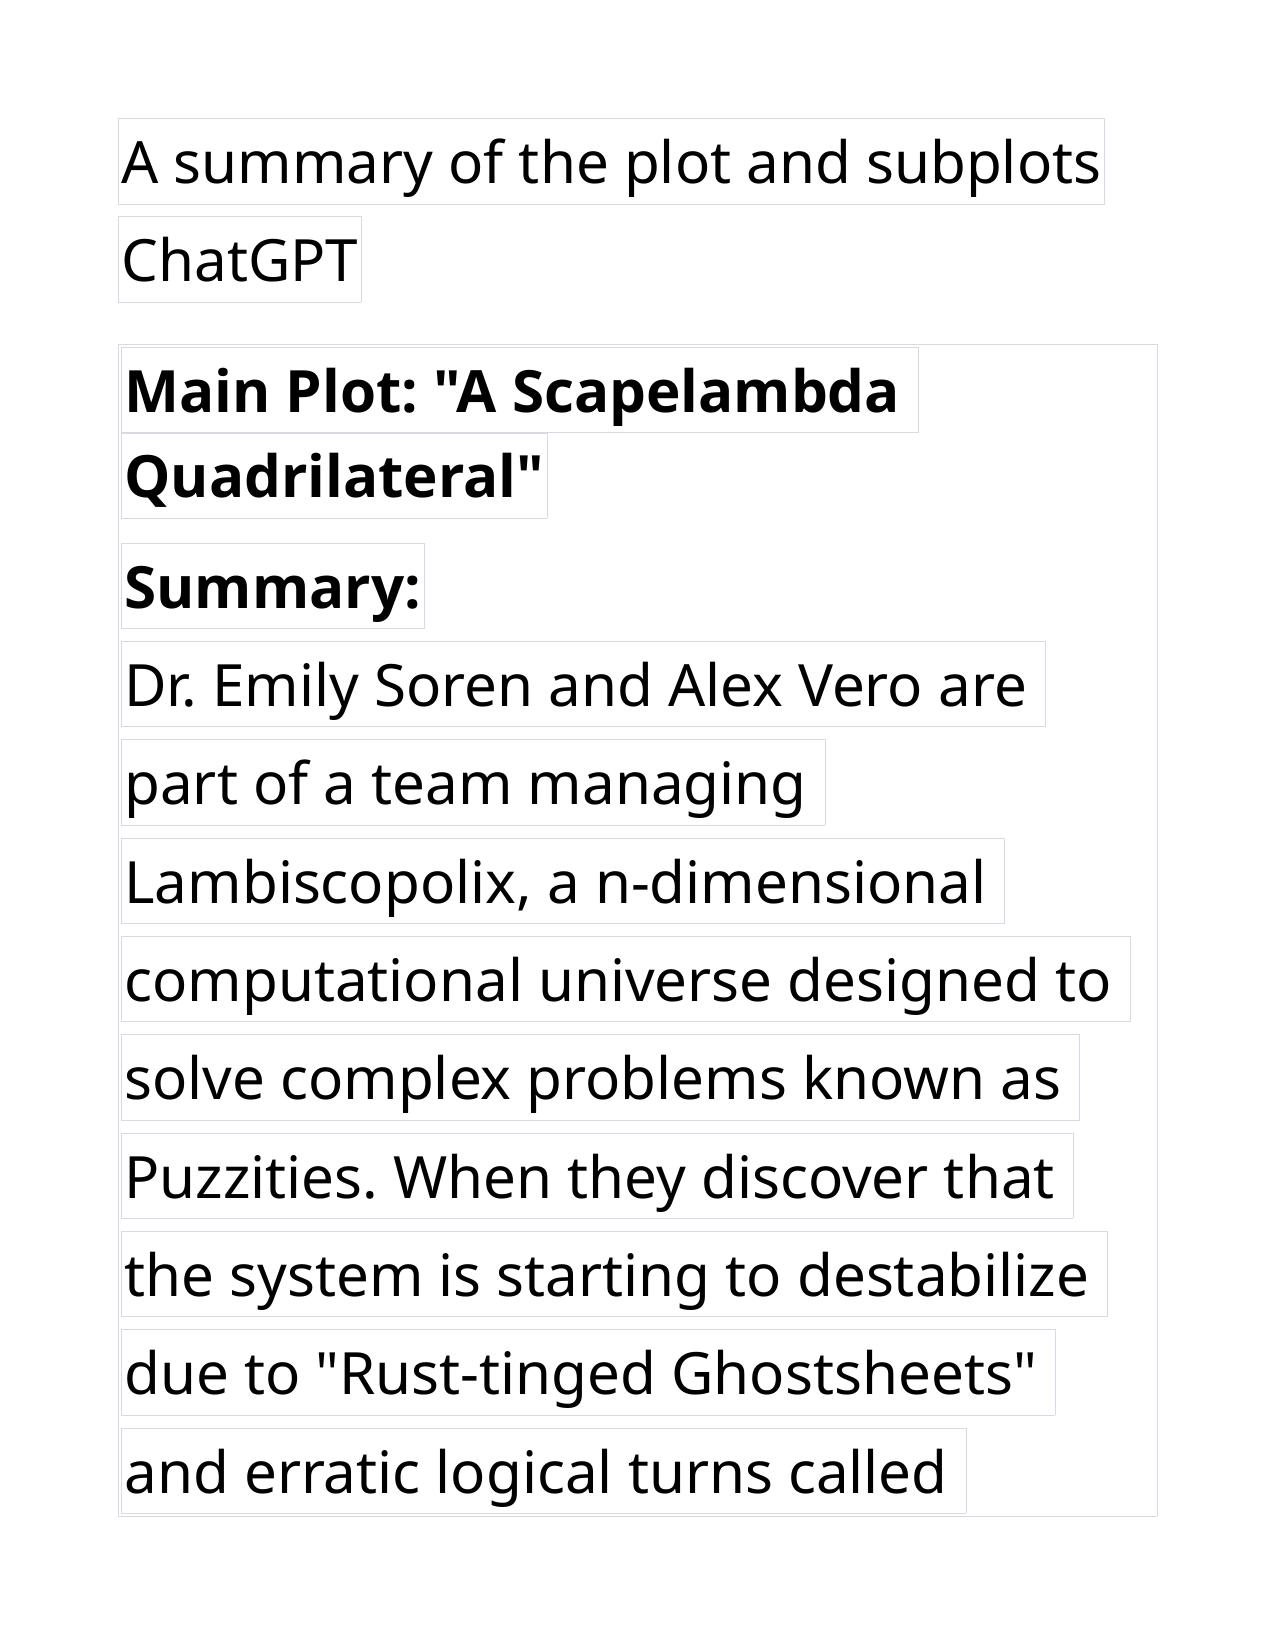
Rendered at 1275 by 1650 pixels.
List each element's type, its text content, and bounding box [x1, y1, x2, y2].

text A summary of the plot and subplots [119, 119, 1104, 204]
text [1105, 118, 1157, 204]
subtitle Main Plot: "A Scapelambda Quadrilateral" [119, 345, 1157, 518]
text [362, 216, 1157, 302]
text ChatGPT [119, 217, 361, 302]
text Dr. Emily Soren and Alex Vero are part of a team managing Lambiscopolix, a n-dimensional computational universe designed to solve complex problems known as Puzzities. When they discover that the system is starting to destabilize due to "Rust-tinged Ghostsheets" and erratic logical turns called [119, 638, 1157, 1516]
subtitle Summary: [119, 540, 1157, 628]
